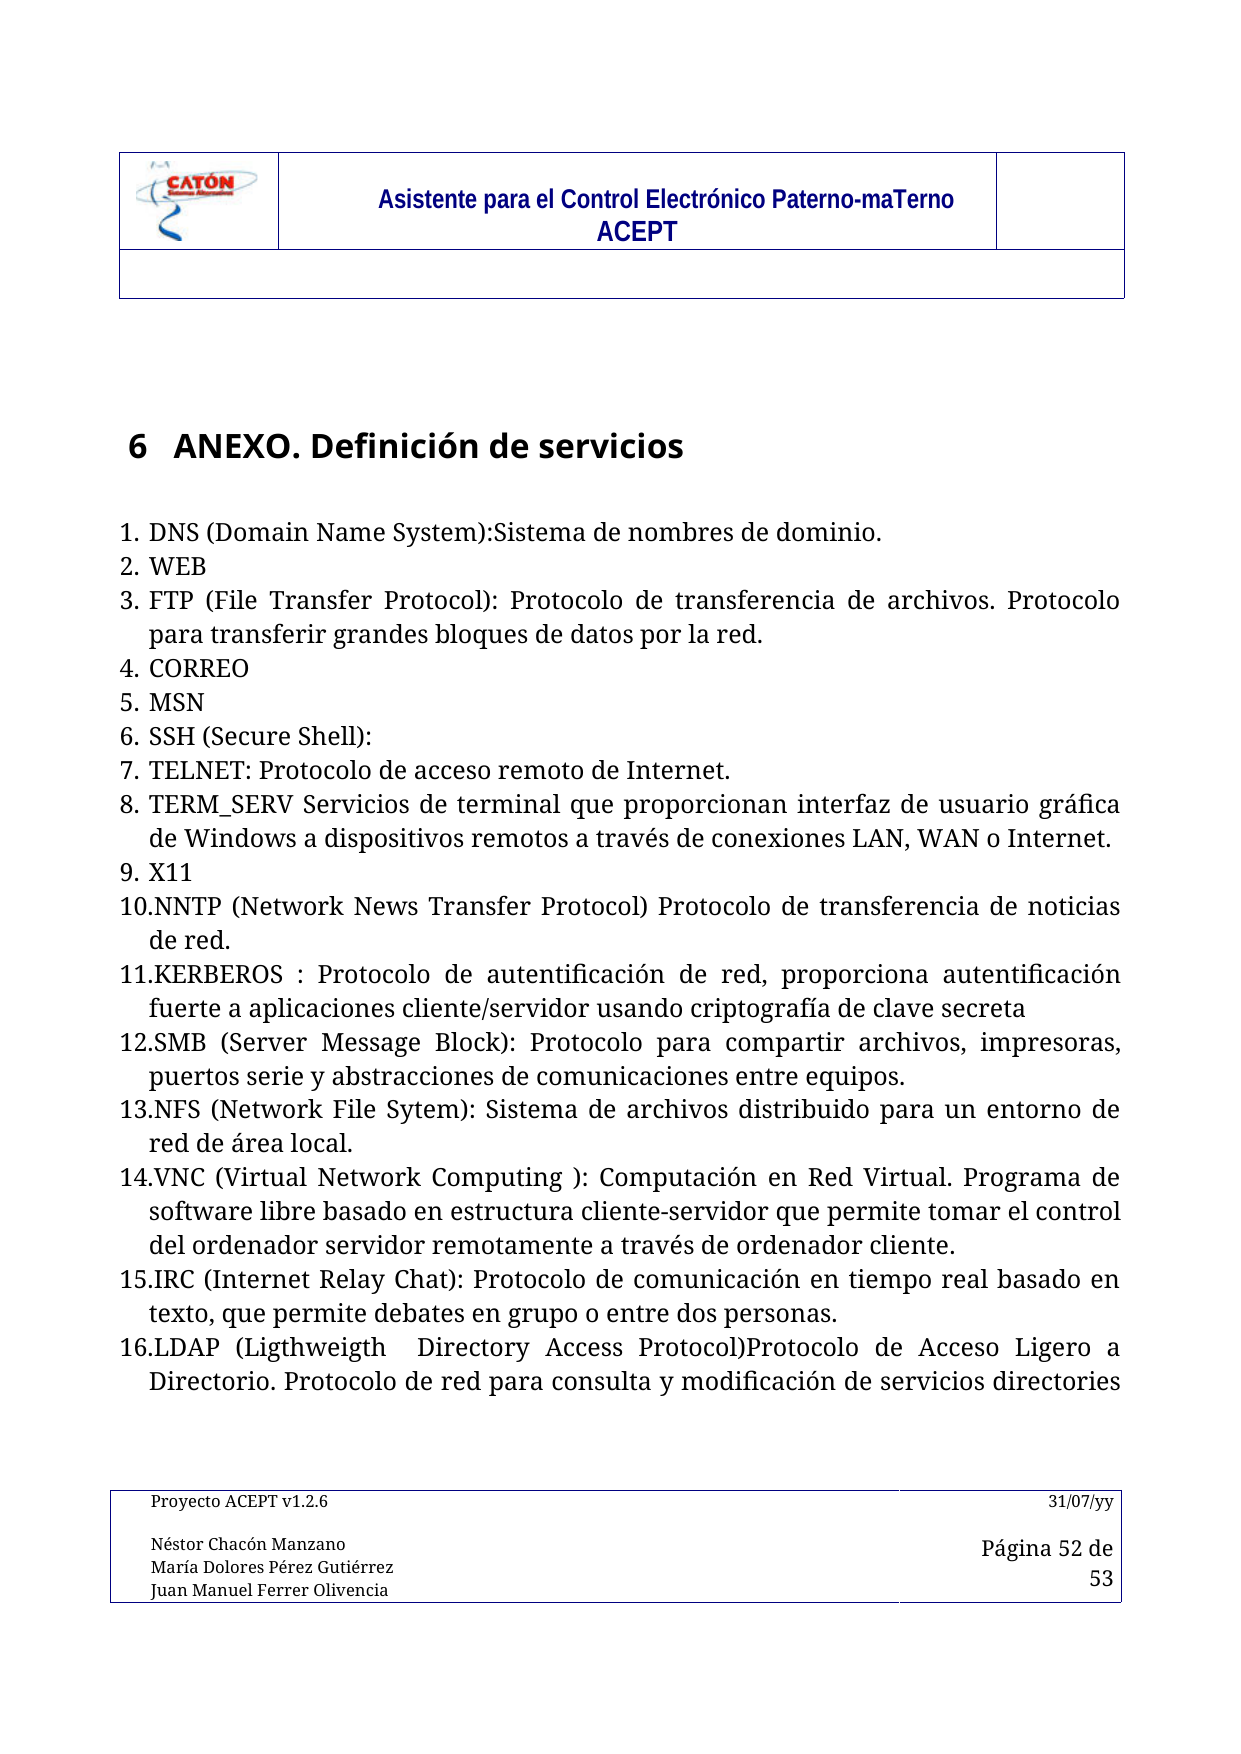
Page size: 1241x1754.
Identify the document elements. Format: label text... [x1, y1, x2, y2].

list NNTP (Network News Transfer Protocol) Protocolo de transferencia de noticias de red. [119, 888, 1122, 956]
list DNS (Domain Name System):Sistema de nombres de dominio. [119, 515, 1122, 549]
list CORREO [119, 651, 1122, 685]
list X11 [119, 854, 1122, 888]
list WEB [119, 549, 1122, 583]
list TERM_SERV Servicios de terminal que proporcionan interfaz de usuario gráfica de Windows a dispositivos remotos a través de conexiones LAN, WAN o Internet. [119, 787, 1122, 854]
list LDAP (Ligthweigth Directory Access Protocol)Protocolo de Acceso Ligero a Directorio. Protocolo de red para consulta y modificación de servicios directories [119, 1330, 1122, 1398]
list SMB (Server Message Block): Protocolo para compartir archivos, impresoras, puertos serie y abstracciones de comunicaciones entre equipos. [119, 1024, 1122, 1092]
list KERBEROS : Protocolo de autentificación de red, proporciona autentificación fuerte a aplicaciones cliente/servidor usando criptografía de clave secreta [119, 956, 1122, 1024]
list VNC (Virtual Network Computing ): Computación en Red Virtual. Programa de software libre basado en estructura cliente-servidor que permite tomar el control del ordenador servidor remotamente a través de ordenador cliente. [119, 1160, 1122, 1262]
list SSH (Secure Shell): [119, 719, 1122, 753]
list TELNET: Protocolo de acceso remoto de Internet. [119, 753, 1122, 787]
picture [136, 161, 258, 241]
list MSN [119, 685, 1122, 719]
list IRC (Internet Relay Chat): Protocolo de comunicación en tiempo real basado en texto, que permite debates en grupo o entre dos personas. [119, 1262, 1122, 1330]
subtitle ANEXO. Definición de servicios [119, 423, 1122, 468]
list FTP (File Transfer Protocol): Protocolo de transferencia de archivos. Protocolo para transferir grandes bloques de datos por la red. [119, 583, 1122, 651]
list NFS (Network File Sytem): Sistema de archivos distribuido para un entorno de red de área local. [119, 1092, 1122, 1160]
